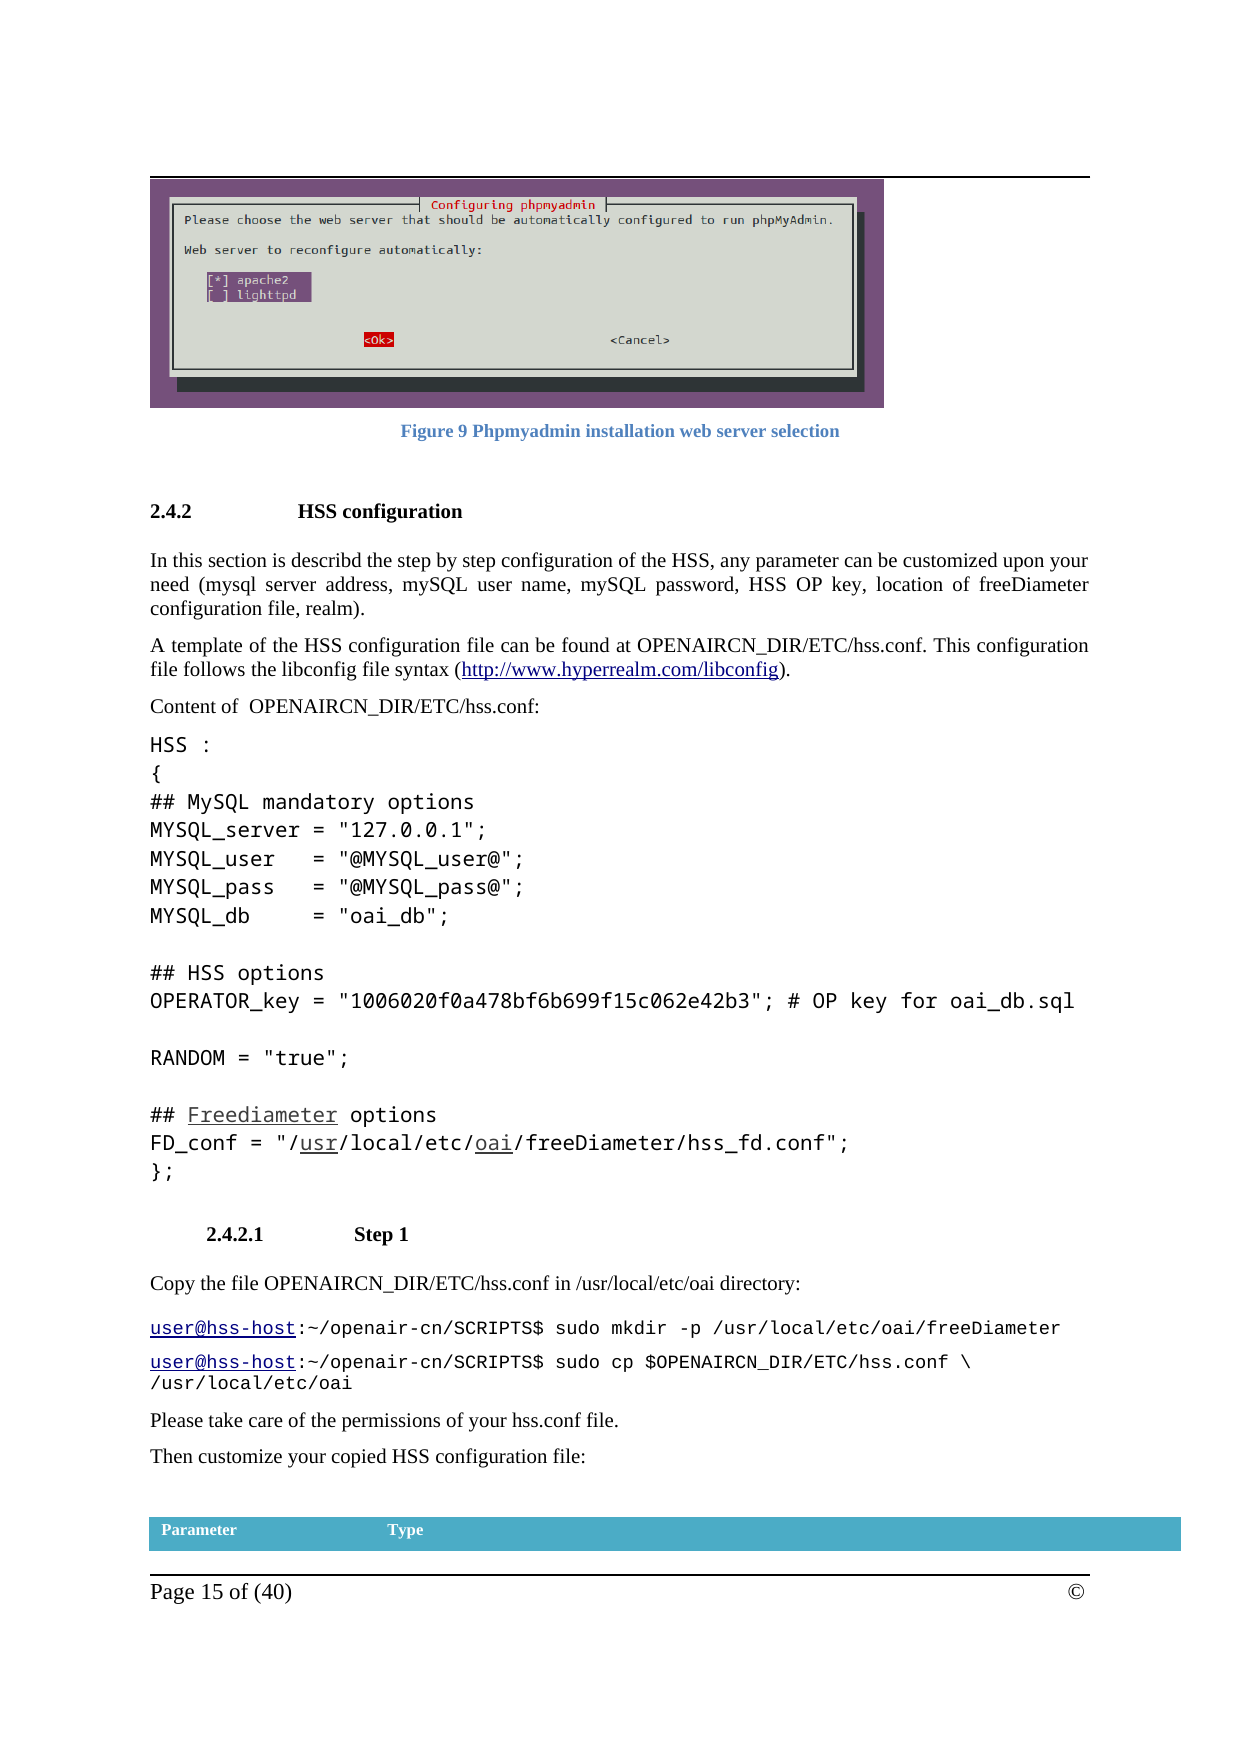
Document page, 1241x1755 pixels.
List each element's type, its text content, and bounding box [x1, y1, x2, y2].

text HSS : [150, 730, 1090, 758]
text ## MySQL mandatory options [150, 787, 1090, 815]
text Copy the file OPENAIRCN_DIR/ETC/hss.conf in /usr/local/etc/oai directory: [150, 1271, 1090, 1295]
text RANDOM = "true"; [150, 1043, 1090, 1071]
text ## HSS options [150, 958, 1090, 986]
text MYSQL_user = "@MYSQL_user@"; [150, 844, 1090, 872]
text { [150, 758, 1090, 787]
text In this section is describd the step by step configuration of the HSS, any parameter can be customized upon your need (mysql server address, mySQL user name, mySQL password, HSS OP key, location of freeDiameter configuration file, realm). [150, 548, 1090, 620]
text MYSQL_pass = "@MYSQL_pass@"; [150, 872, 1090, 901]
text A template of the HSS configuration file can be found at OPENAIRCN_DIR/ETC/hss.conf. This configuration file follows the libconfig file syntax (http://www.hyperrealm.com/libconfig). [150, 633, 1090, 681]
table_header [563, 1519, 1179, 1551]
text MYSQL_server = "127.0.0.1"; [150, 815, 1090, 844]
text ## Freediameter options [150, 1100, 1090, 1128]
table_header Type [376, 1519, 563, 1551]
text user@hss-host:~/openair-cn/SCRIPTS$ sudo cp $OPENAIRCN_DIR/ETC/hss.conf \ /usr/local/etc/oai [150, 1353, 1090, 1395]
text Please take care of the permissions of your hss.conf file. [150, 1408, 1090, 1432]
text Figure 9 Phpmyadmin installation web server selection [150, 420, 1090, 442]
text FD_conf = "/usr/local/etc/oai/freeDiameter/hss_fd.conf"; [150, 1128, 1090, 1157]
text }; [150, 1157, 1090, 1185]
text MYSQL_db = "oai_db"; [150, 901, 1090, 929]
subtitle Step 1 [206, 1222, 1090, 1246]
subtitle HSS configuration [150, 499, 1090, 523]
picture [150, 179, 884, 408]
text Content of OPENAIRCN_DIR/ETC/hss.conf: [150, 693, 1090, 718]
text OPERATOR_key = "1006020f0a478bf6b699f15c062e42b3"; # OP key for oai_db.sql [150, 986, 1090, 1014]
table_header Parameter [151, 1519, 376, 1551]
text user@hss-host:~/openair-cn/SCRIPTS$ sudo mkdir -p /usr/local/etc/oai/freeDiameter [150, 1319, 1090, 1340]
text Then customize your copied HSS configuration file: [150, 1444, 1090, 1468]
